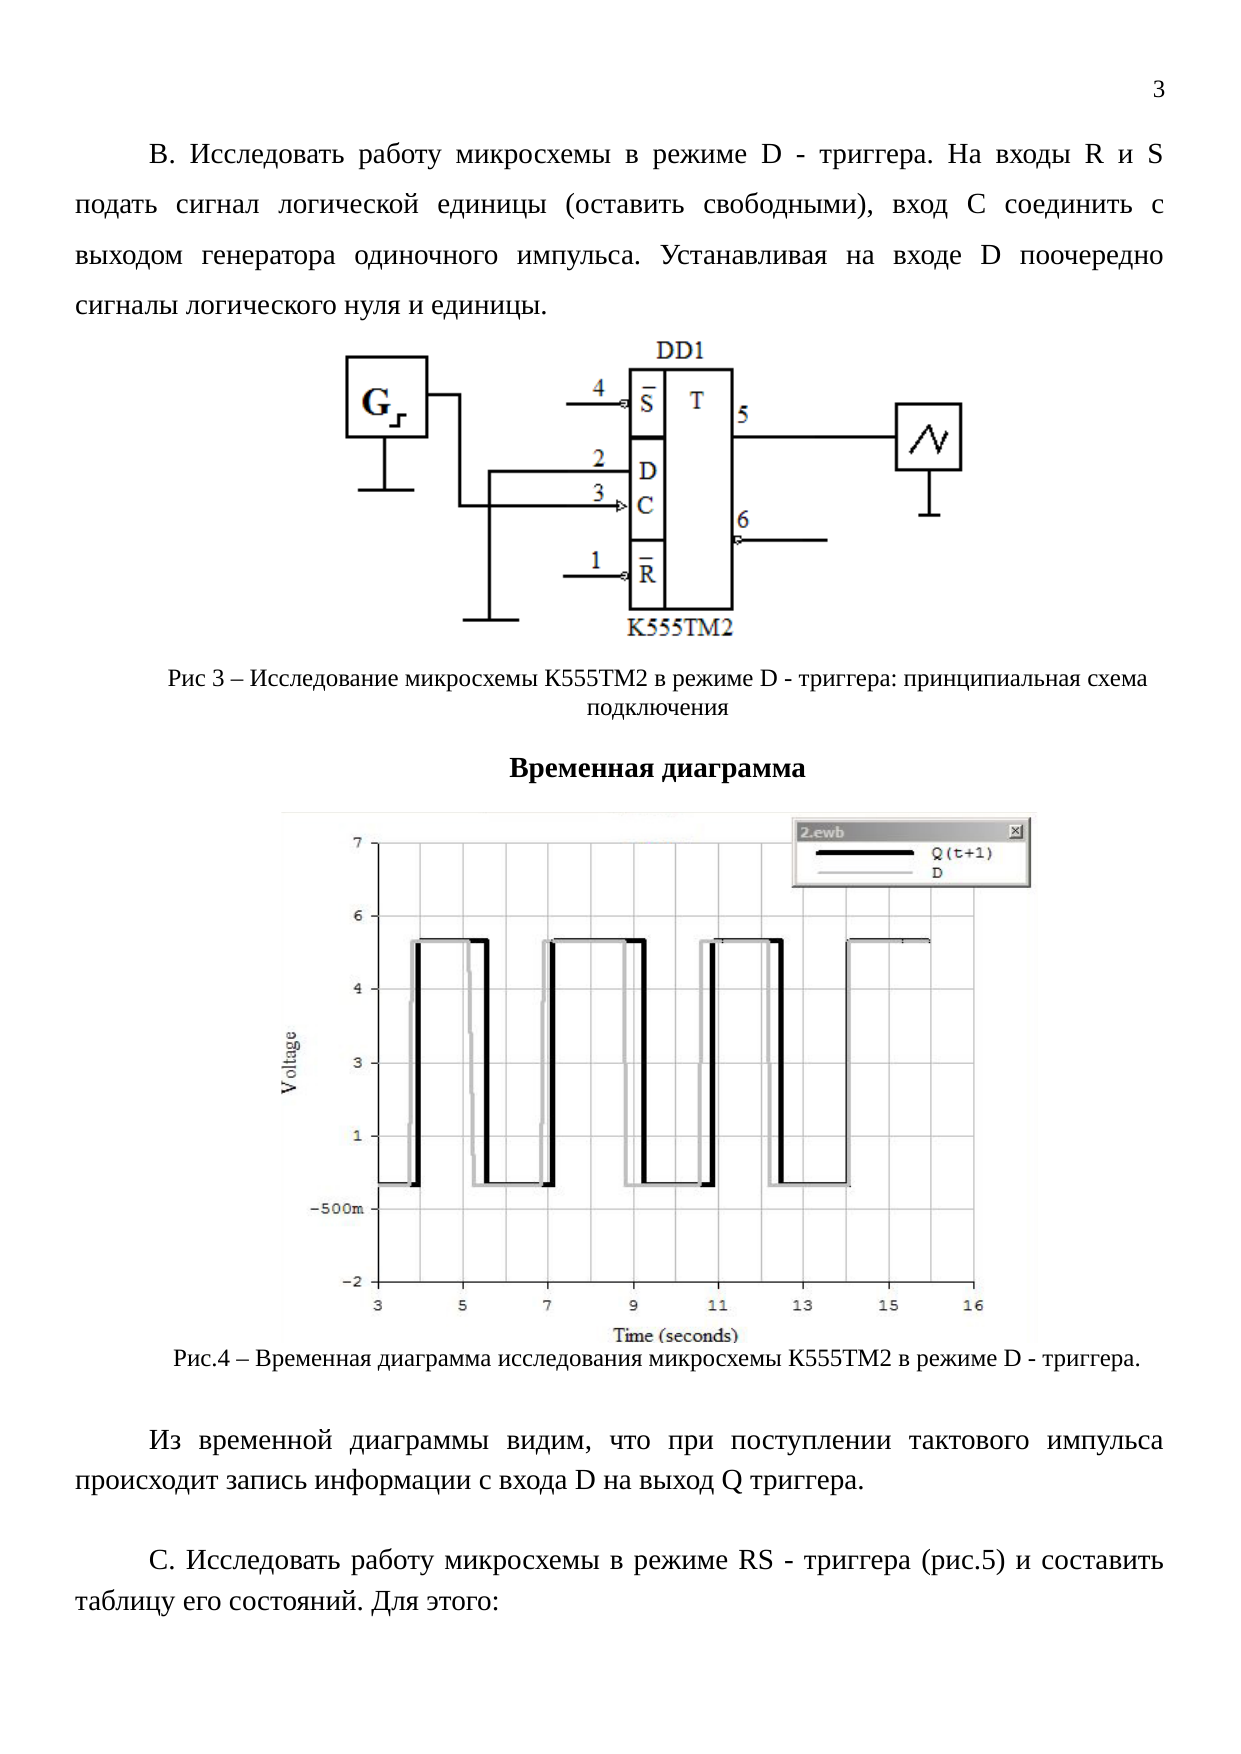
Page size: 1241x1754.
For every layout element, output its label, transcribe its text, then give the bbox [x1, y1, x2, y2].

text B. Исследовать работу микросхемы в режиме D - триггера. На входы R и S подать сигнал логической единицы (оставить свободными), вход С соединить с выходом генератора одиночного импульса. Устанавливая на входе D поочередно сигналы логического нуля и единицы. [75, 136, 1165, 321]
picture [342, 337, 975, 647]
text Из временной диаграммы видим, что при поступлении тактового импульса происходит запись информации с входа D на выход Q триггера. [75, 1422, 1165, 1496]
picture [281, 812, 1038, 1343]
text Рис.4 – Временная диаграмма исследования микросхемы К555ТМ2 в режиме D - триггера. [75, 1343, 1165, 1372]
text Рис 3 – Исследование микросхемы К555ТМ2 в режиме D - триггера: принципиальная схема подключения [150, 663, 1165, 721]
text Временная диаграмма [150, 750, 1165, 783]
text С. Исследовать работу микросхемы в режиме RS - триггера (рис.5) и составить таблицу его состояний. Для этого: [75, 1542, 1165, 1616]
